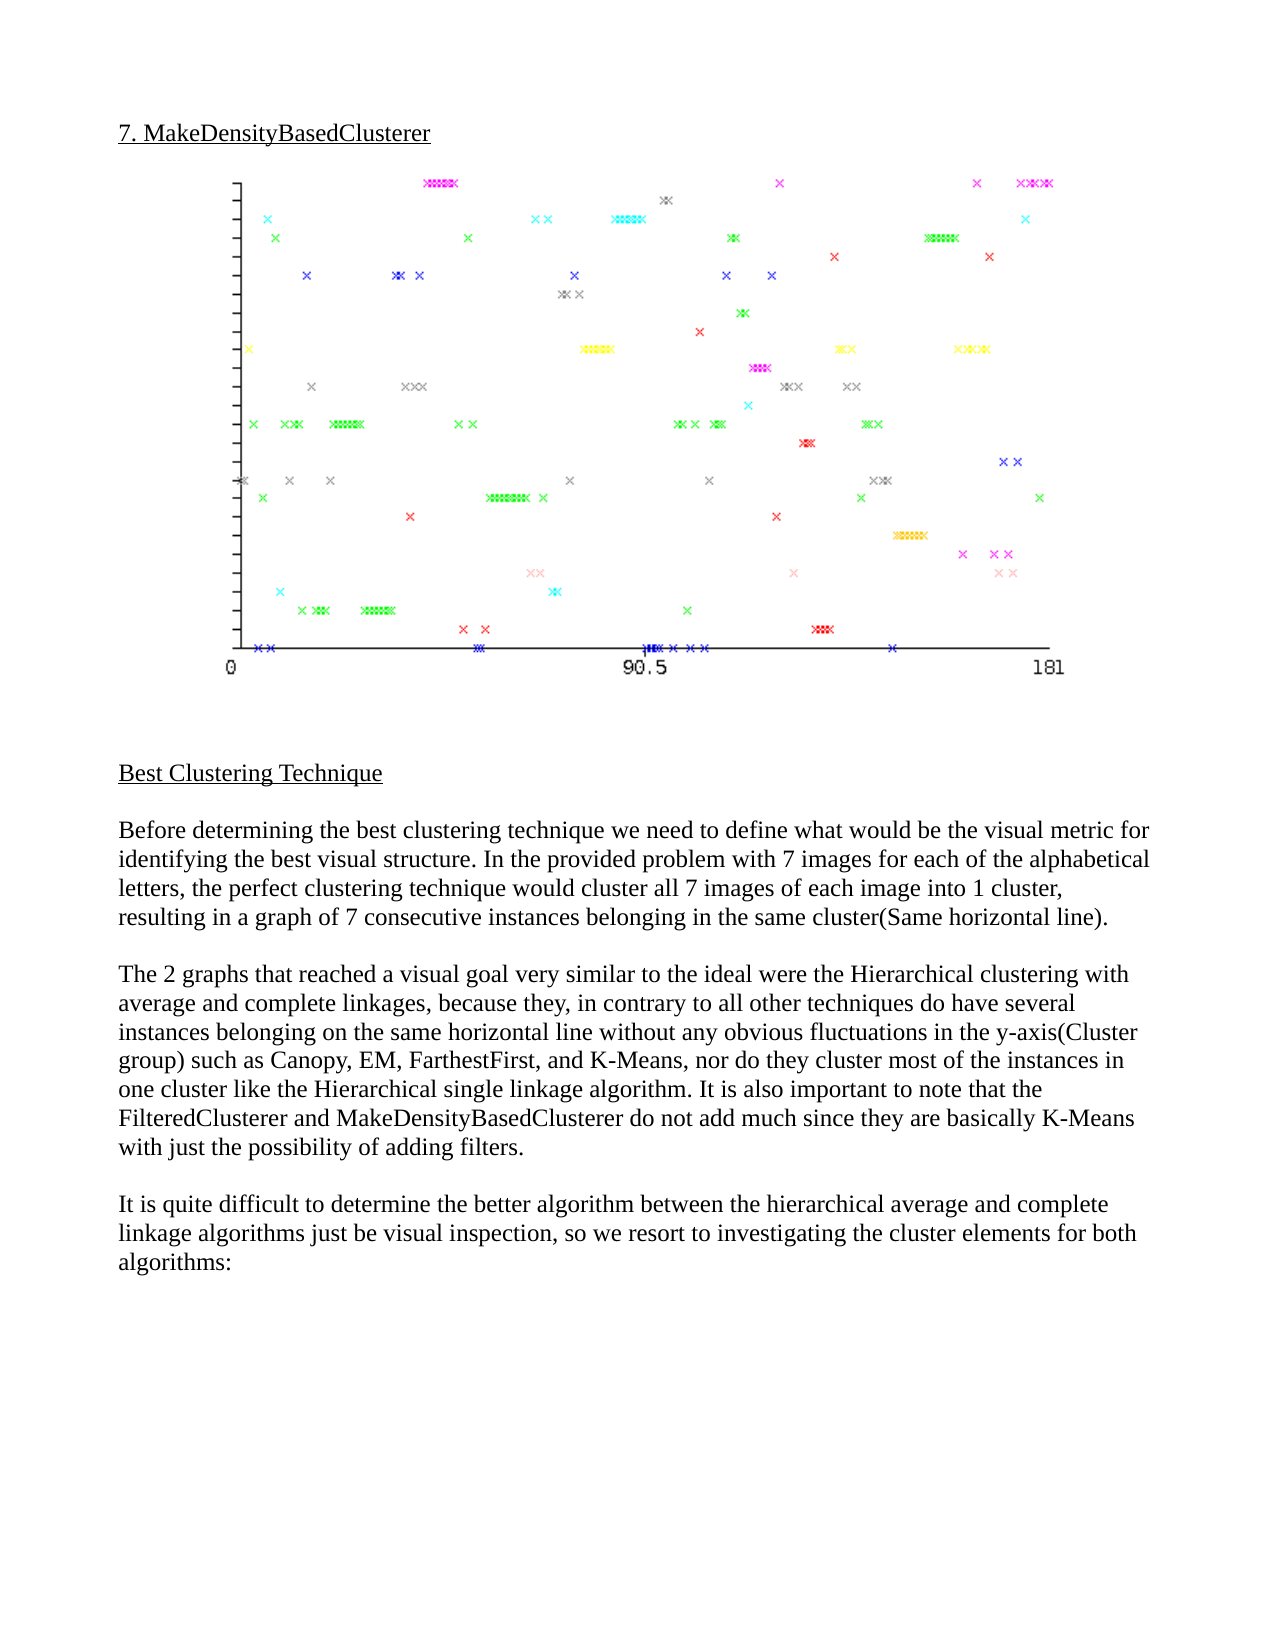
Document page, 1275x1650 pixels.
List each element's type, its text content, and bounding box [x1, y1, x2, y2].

text Best Clustering Technique [118, 758, 1157, 787]
text 7. MakeDensityBasedClusterer [118, 118, 1157, 147]
text The 2 graphs that reached a visual goal very similar to the ideal were the Hierarchical clustering with average and complete linkages, because they, in contrary to all other techniques do have several instances belonging on the same horizontal line without any obvious fluctuations in the y-axis(Cluster group) such as Canopy, EM, FarthestFirst, and K-Means, nor do they cluster most of the instances in one cluster like the Hierarchical single linkage algorithm. It is also important to note that the FilteredClusterer and MakeDensityBasedClusterer do not add much since they are basically K-Means with just the possibility of adding filters. [118, 959, 1157, 1161]
text It is quite difficult to determine the better algorithm between the hierarchical average and complete linkage algorithms just be visual inspection, so we resort to investigating the cluster elements for both algorithms: [118, 1189, 1157, 1276]
picture [203, 175, 1072, 701]
text Before determining the best clustering technique we need to define what would be the visual metric for identifying the best visual structure. In the provided problem with 7 images for each of the alphabetical letters, the perfect clustering technique would cluster all 7 images of each image into 1 cluster, resulting in a graph of 7 consecutive instances belonging in the same cluster(Same horizontal line). [118, 816, 1157, 931]
